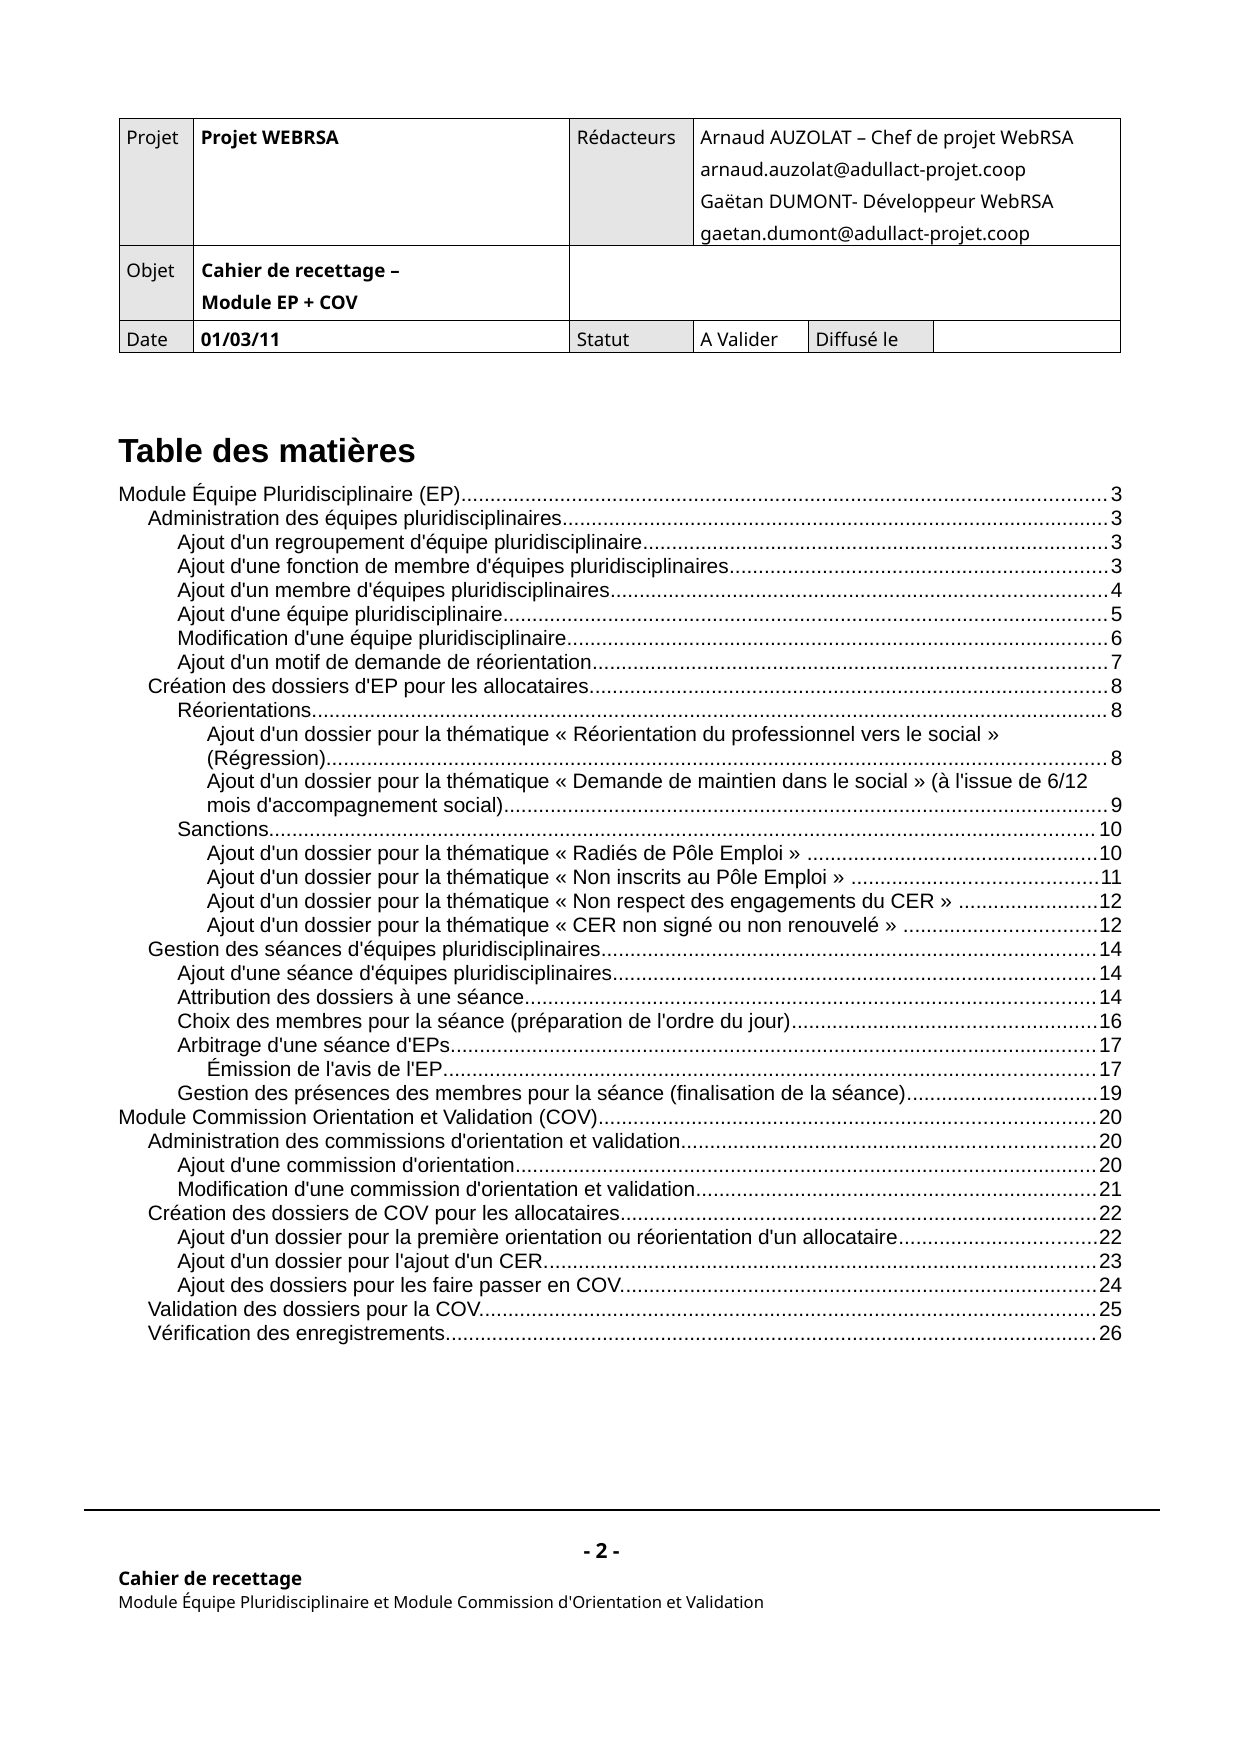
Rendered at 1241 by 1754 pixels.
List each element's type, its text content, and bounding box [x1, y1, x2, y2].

text Ajout d'un dossier pour la thématique « Radiés de Pôle Emploi » 10 [207, 841, 1122, 865]
text Ajout d'un dossier pour la première orientation ou réorientation d'un allocataire 22 [177, 1224, 1122, 1248]
text Administration des commissions d'orientation et validation 20 [148, 1129, 1122, 1153]
text Arbitrage d'une séance d'EPs 17 [177, 1033, 1122, 1057]
text Ajout d'un regroupement d'équipe pluridisciplinaire 3 [177, 530, 1122, 554]
text Création des dossiers de COV pour les allocataires 22 [148, 1201, 1122, 1224]
text Module Commission Orientation et Validation (COV) 20 [118, 1105, 1122, 1129]
text Sanctions 10 [177, 817, 1122, 841]
text Réorientations 8 [177, 697, 1122, 721]
text Ajout d'un motif de demande de réorientation 7 [177, 649, 1122, 673]
text Choix des membres pour la séance (préparation de l'ordre du jour) 16 [177, 1009, 1122, 1033]
text Ajout des dossiers pour les faire passer en COV. 24 [177, 1272, 1122, 1296]
text Ajout d'un dossier pour la thématique « Réorientation du professionnel vers le social » (Régression) 8 [207, 721, 1122, 769]
text Modification d'une commission d'orientation et validation 21 [177, 1177, 1122, 1201]
text Création des dossiers d'EP pour les allocataires 8 [148, 673, 1122, 697]
text Ajout d'une séance d'équipes pluridisciplinaires 14 [177, 961, 1122, 985]
text Administration des équipes pluridisciplinaires 3 [148, 506, 1122, 530]
text Validation des dossiers pour la COV. 25 [148, 1296, 1122, 1320]
text Ajout d'un membre d'équipes pluridisciplinaires 4 [177, 578, 1122, 602]
text Ajout d'un dossier pour la thématique « Demande de maintien dans le social » (à l'issue de 6/12 mois d'accompagnement social) 9 [207, 769, 1122, 817]
text Ajout d'un dossier pour l'ajout d'un CER. 23 [177, 1248, 1122, 1272]
text Ajout d'un dossier pour la thématique « CER non signé ou non renouvelé » 12 [207, 913, 1122, 937]
text Gestion des séances d'équipes pluridisciplinaires 14 [148, 937, 1122, 961]
text Vérification des enregistrements 26 [148, 1320, 1122, 1344]
text Émission de l'avis de l'EP 17 [207, 1057, 1122, 1081]
text Module Équipe Pluridisciplinaire (EP) 3 [118, 482, 1122, 506]
text Ajout d'une commission d'orientation 20 [177, 1153, 1122, 1177]
text Modification d'une équipe pluridisciplinaire 6 [177, 626, 1122, 649]
text Ajout d'une fonction de membre d'équipes pluridisciplinaires 3 [177, 554, 1122, 578]
text Ajout d'un dossier pour la thématique « Non inscrits au Pôle Emploi » 11 [207, 865, 1122, 889]
text Gestion des présences des membres pour la séance (finalisation de la séance) 19 [177, 1081, 1122, 1105]
text Attribution des dossiers à une séance 14 [177, 985, 1122, 1009]
text Ajout d'une équipe pluridisciplinaire 5 [177, 602, 1122, 626]
subtitle Table des matières [118, 431, 1122, 469]
text Ajout d'un dossier pour la thématique « Non respect des engagements du CER » 12 [207, 889, 1122, 913]
